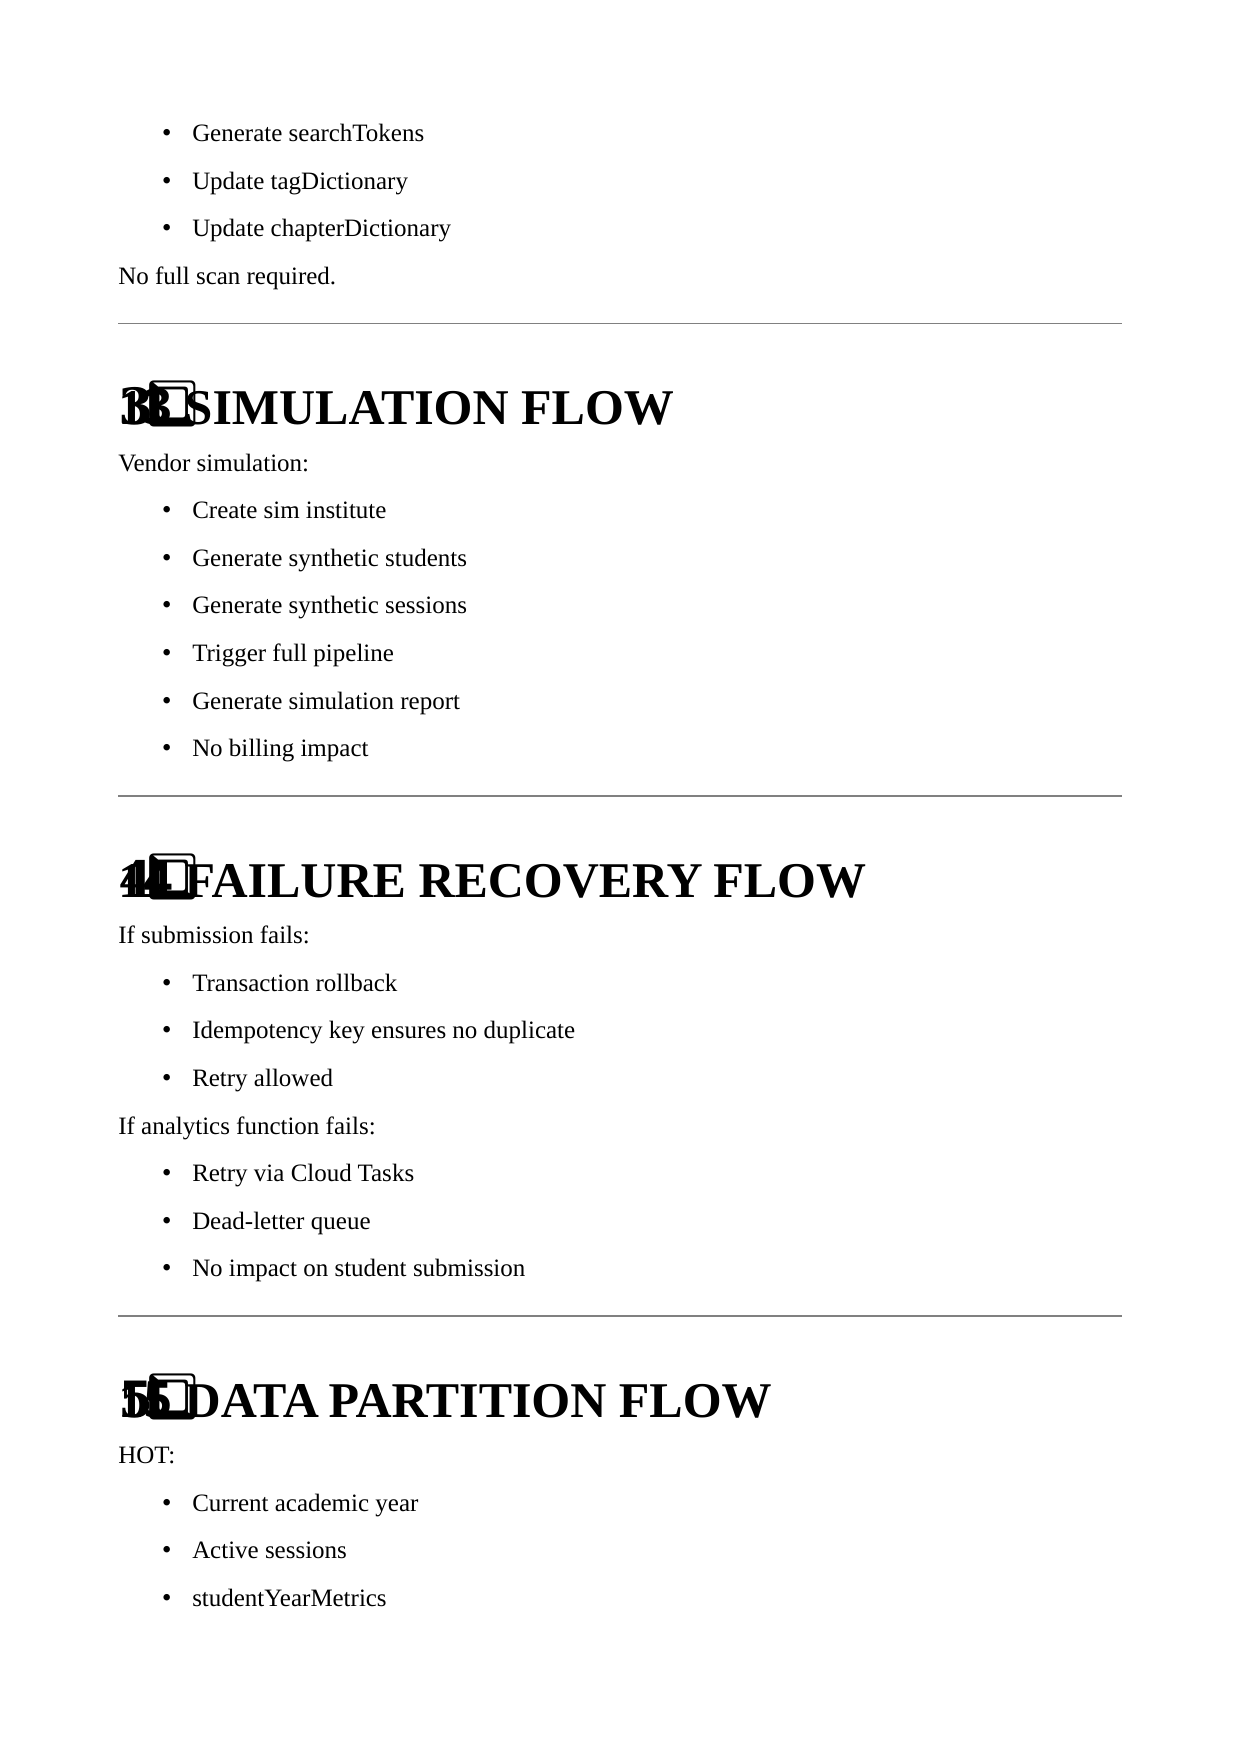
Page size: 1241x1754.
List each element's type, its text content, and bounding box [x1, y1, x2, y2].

list studentYearMetrics [162, 1583, 1122, 1612]
list Transaction rollback [162, 968, 1122, 997]
list Update chapterDictionary [162, 213, 1122, 242]
subtitle 13️⃣ SIMULATION FLOW [118, 378, 1122, 435]
list Retry via Cloud Tasks [162, 1158, 1122, 1187]
list Active sessions [162, 1536, 1122, 1564]
list Generate synthetic sessions [162, 591, 1122, 619]
text HOT: [118, 1440, 1122, 1469]
list Current academic year [162, 1488, 1122, 1517]
subtitle 14️⃣ FAILURE RECOVERY FLOW [118, 850, 1122, 908]
list Dead-letter queue [162, 1206, 1122, 1235]
list Generate searchTokens [162, 118, 1122, 147]
list Generate simulation report [162, 686, 1122, 714]
text No full scan required. [118, 261, 1122, 290]
text If analytics function fails: [118, 1111, 1122, 1139]
list No billing impact [162, 733, 1122, 762]
list No impact on student submission [162, 1253, 1122, 1282]
list Update tagDictionary [162, 166, 1122, 194]
list Create sim institute [162, 495, 1122, 524]
list Retry allowed [162, 1063, 1122, 1092]
list Generate synthetic students [162, 543, 1122, 572]
subtitle 15️⃣ DATA PARTITION FLOW [118, 1370, 1122, 1428]
text Vendor simulation: [118, 448, 1122, 477]
text If submission fails: [118, 920, 1122, 949]
list Idempotency key ensures no duplicate [162, 1016, 1122, 1044]
list Trigger full pipeline [162, 638, 1122, 667]
